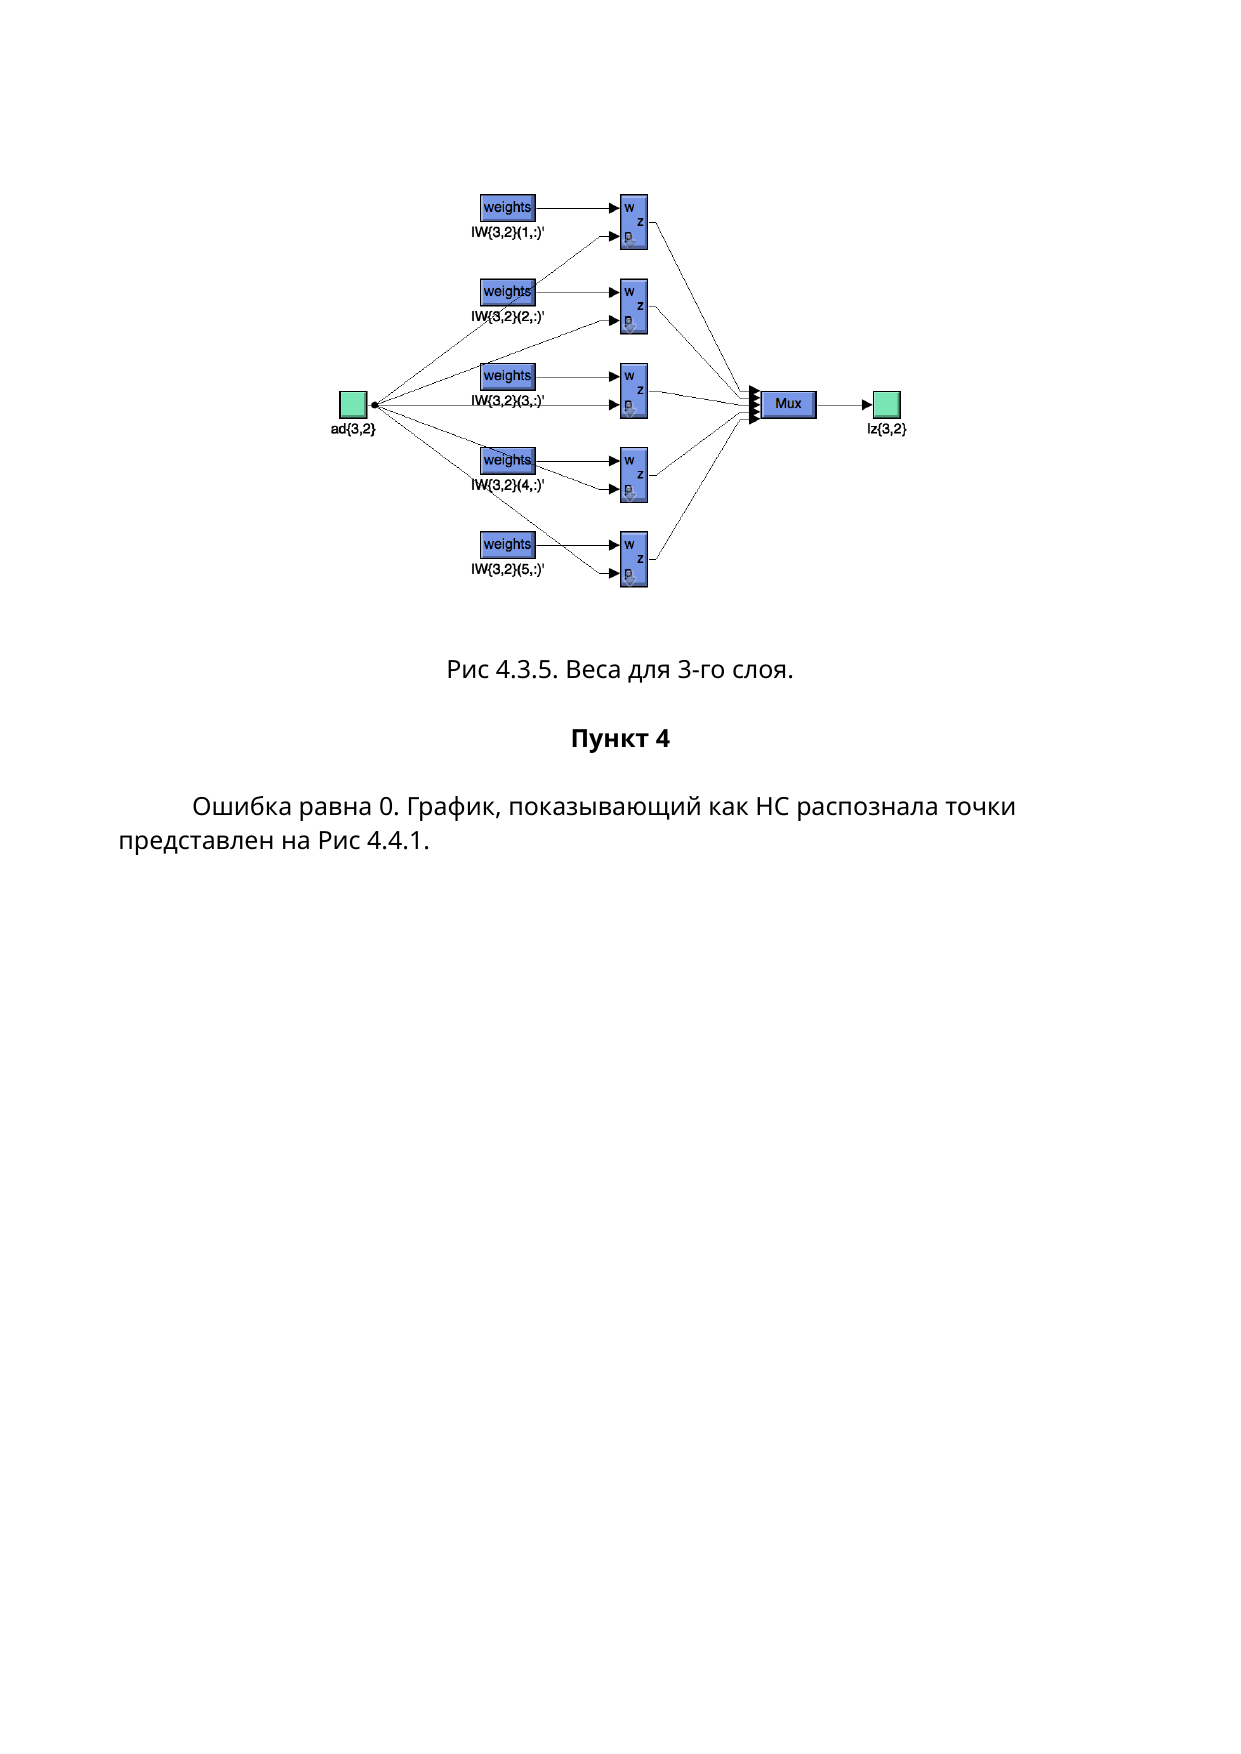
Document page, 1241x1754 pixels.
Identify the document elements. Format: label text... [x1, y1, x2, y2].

picture [294, 118, 947, 653]
text Ошибка равна 0. График, показывающий как НС распознала точки представлен на Рис 4.4.1. [118, 788, 1122, 857]
text Пункт 4 [118, 720, 1122, 754]
text Рис 4.3.5. Веса для 3-го слоя. [118, 118, 1122, 686]
